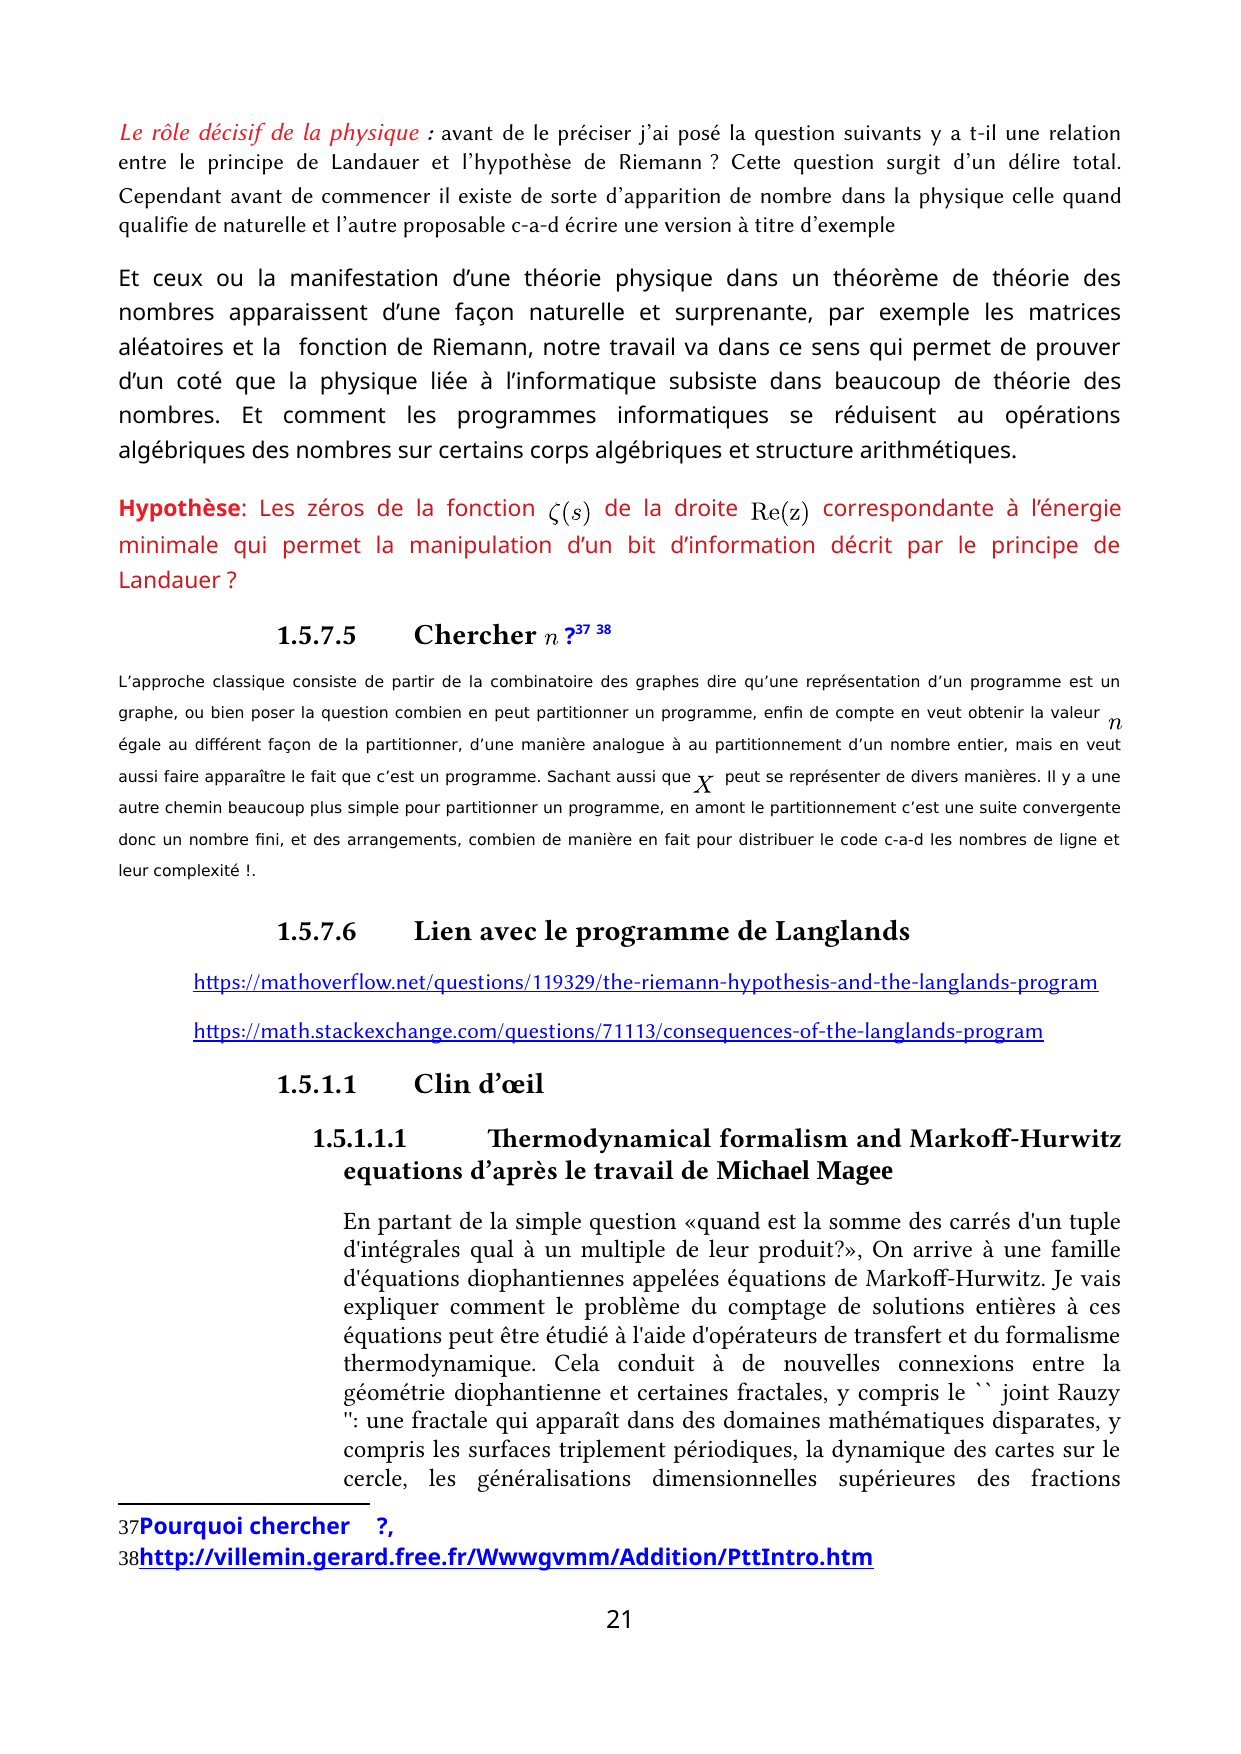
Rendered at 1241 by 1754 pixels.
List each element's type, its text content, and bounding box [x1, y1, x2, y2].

subtitle Thermodynamical formalism and Markoff-Hurwitz equations d’après le travail de Michael Magee [306, 1122, 1122, 1186]
subtitle https://mathoverflow.net/questions/119329/the-riemann-hypothesis-and-the-langlands-program [156, 969, 1122, 995]
subtitle http://villemin.gerard.free.fr/Wwwgvmm/Addition/PttIntro.htm [118, 1541, 1122, 1572]
subtitle Lien avec le programme de Langlands [268, 914, 1122, 948]
subtitle Clin d’œil [268, 1068, 1122, 1101]
subtitle Hypothèse: Les zéros de la fonction de la droite correspondante à l’énergie minimale qui permet la manipulation d’un bit d’information décrit par le principe de Landauer ? [118, 489, 1122, 595]
subtitle Et ceux ou la manifestation d’une théorie physique dans un théorème de théorie des nombres apparaissent d’une façon naturelle et surprenante, par exemple les matrices aléatoires et la fonction de Riemann, notre travail va dans ce sens qui permet de prouver d’un coté que la physique liée à l’informatique subsiste dans beaucoup de théorie des nombres. Et comment les programmes informatiques se réduisent au opérations algébriques des nombres sur certains corps algébriques et structure arithmétiques. [118, 262, 1122, 465]
subtitle Le rôle décisif de la physique : avant de le préciser j’ai posé la question suivants y a t-il une relation entre le principe de Landauer et l’hypothèse de Riemann ? Cette question surgit d’un délire total. Cependant avant de commencer il existe de sorte d’apparition de nombre dans la physique celle quand qualifie de naturelle et l’autre proposable c-a-d écrire une version à titre d’exemple [118, 118, 1122, 238]
subtitle En partant de la simple question «quand est la somme des carrés d'un tuple d'intégrales qual à un multiple de leur produit?», On arrive à une famille d'équations diophantiennes appelées équations de Markoff-Hurwitz. Je vais expliquer comment le problème du comptage de solutions entières à ces équations peut être étudié à l'aide d'opérateurs de transfert et du formalisme thermodynamique. Cela conduit à de nouvelles connexions entre la géométrie diophantienne et certaines fractales, y compris le `` joint Rauzy '': une fractale qui apparaît dans des domaines mathématiques disparates, y compris les surfaces triplement périodiques, la dynamique des cartes sur le cercle, les généralisations dimensionnelles supérieures des fractions [306, 1207, 1122, 1492]
subtitle https://math.stackexchange.com/questions/71113/consequences-of-the-langlands-program [156, 1018, 1122, 1044]
subtitle L’approche classique consiste de partir de la combinatoire des graphes dire qu’une représentation d’un programme est un graphe, ou bien poser la question combien en peut partitionner un programme, enfin de compte en veut obtenir la valeur égale au différent façon de la partitionner, d’une manière analogue à au partitionnement d’un nombre entier, mais en veut aussi faire apparaître le fait que c’est un programme. Sachant aussi que peut se représenter de divers manières. Il y a une autre chemin beaucoup plus simple pour partitionner un programme, en amont le partitionnement c’est une suite convergente donc un nombre fini, et des arrangements, combien de manière en fait pour distribuer le code c-a-d les nombres de ligne et leur complexité !. [118, 673, 1122, 894]
subtitle Chercher ? [268, 619, 1122, 652]
list Pourquoi chercher ?, [118, 1510, 1122, 1541]
